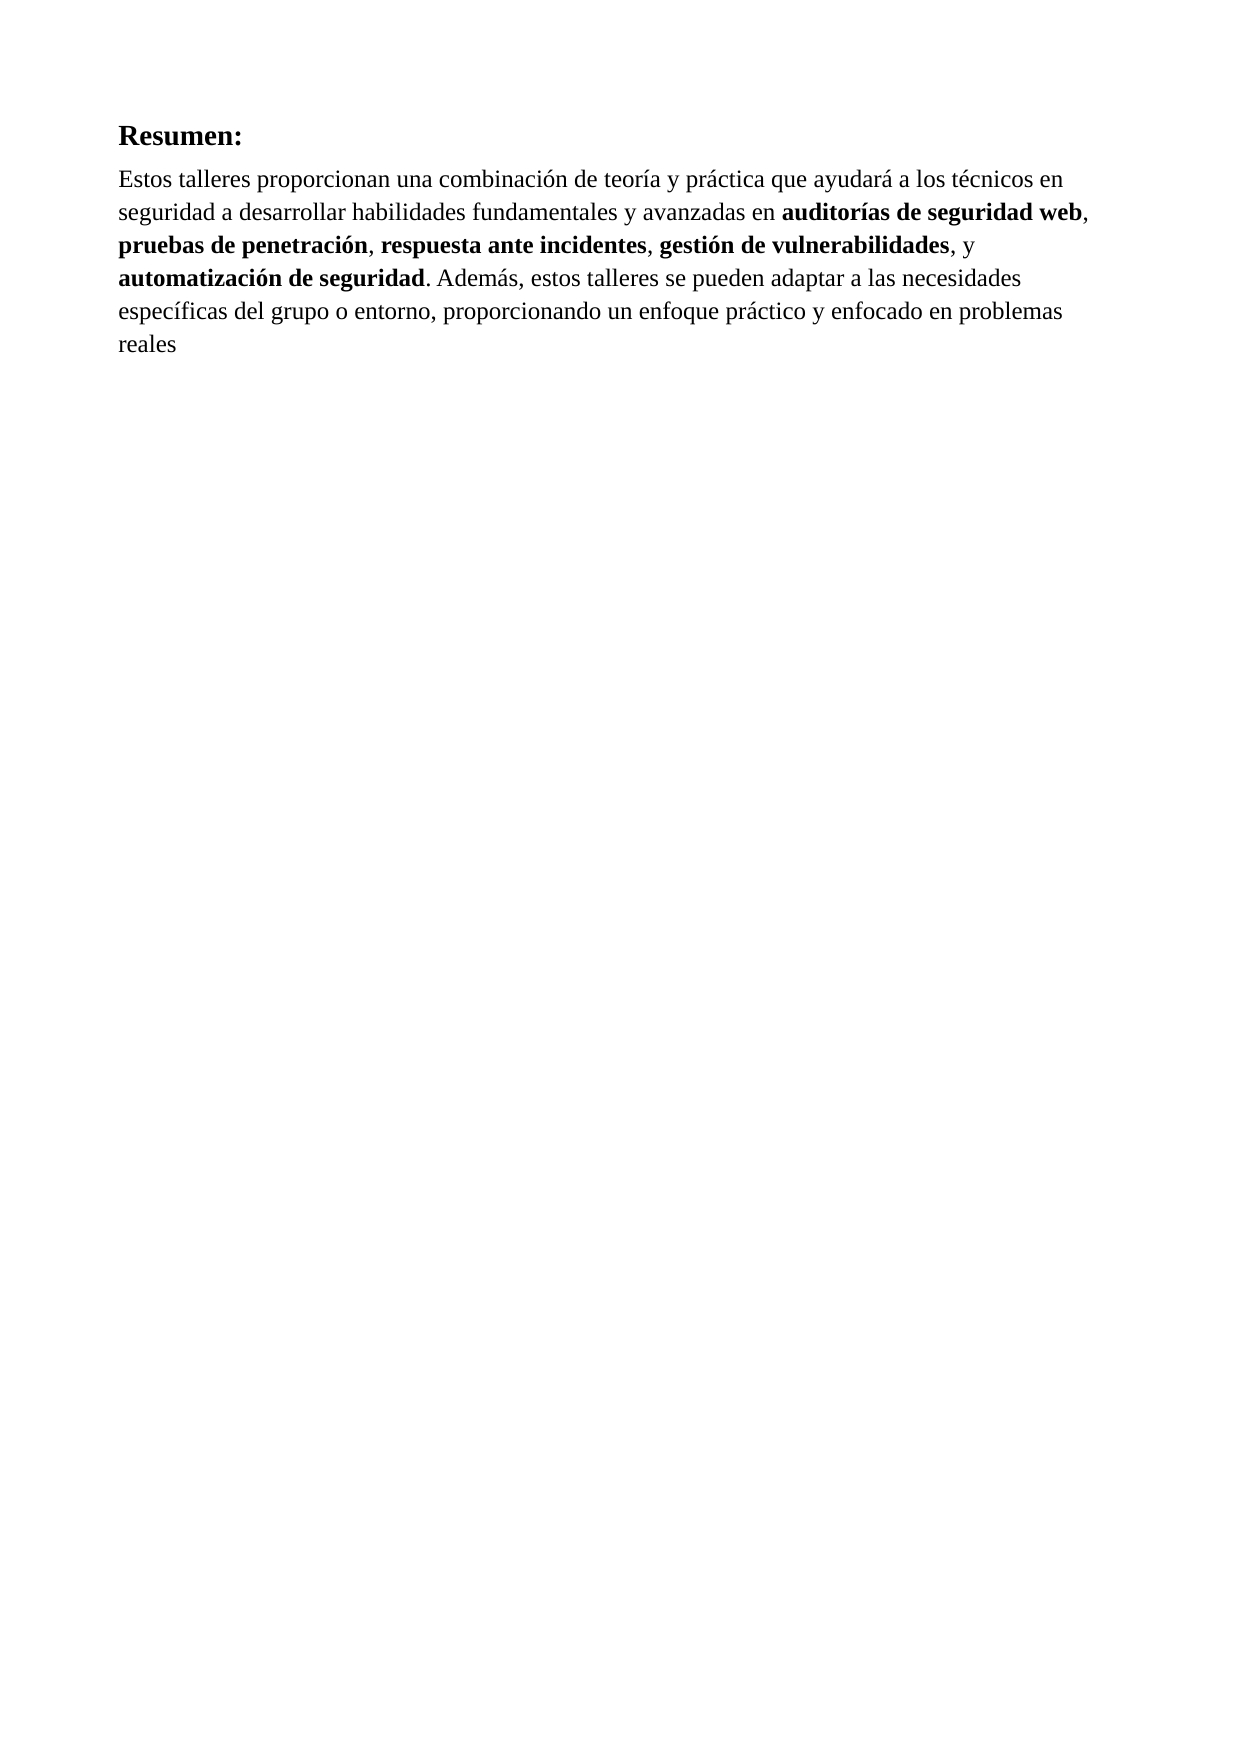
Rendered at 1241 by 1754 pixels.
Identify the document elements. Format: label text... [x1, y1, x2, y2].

text Estos talleres proporcionan una combinación de teoría y práctica que ayudará a los técnicos en seguridad a desarrollar habilidades fundamentales y avanzadas en auditorías de seguridad web, pruebas de penetración, respuesta ante incidentes, gestión de vulnerabilidades, y automatización de seguridad. Además, estos talleres se pueden adaptar a las necesidades específicas del grupo o entorno, proporcionando un enfoque práctico y enfocado en problemas reales [118, 164, 1122, 358]
subtitle Resumen: [118, 118, 1122, 152]
